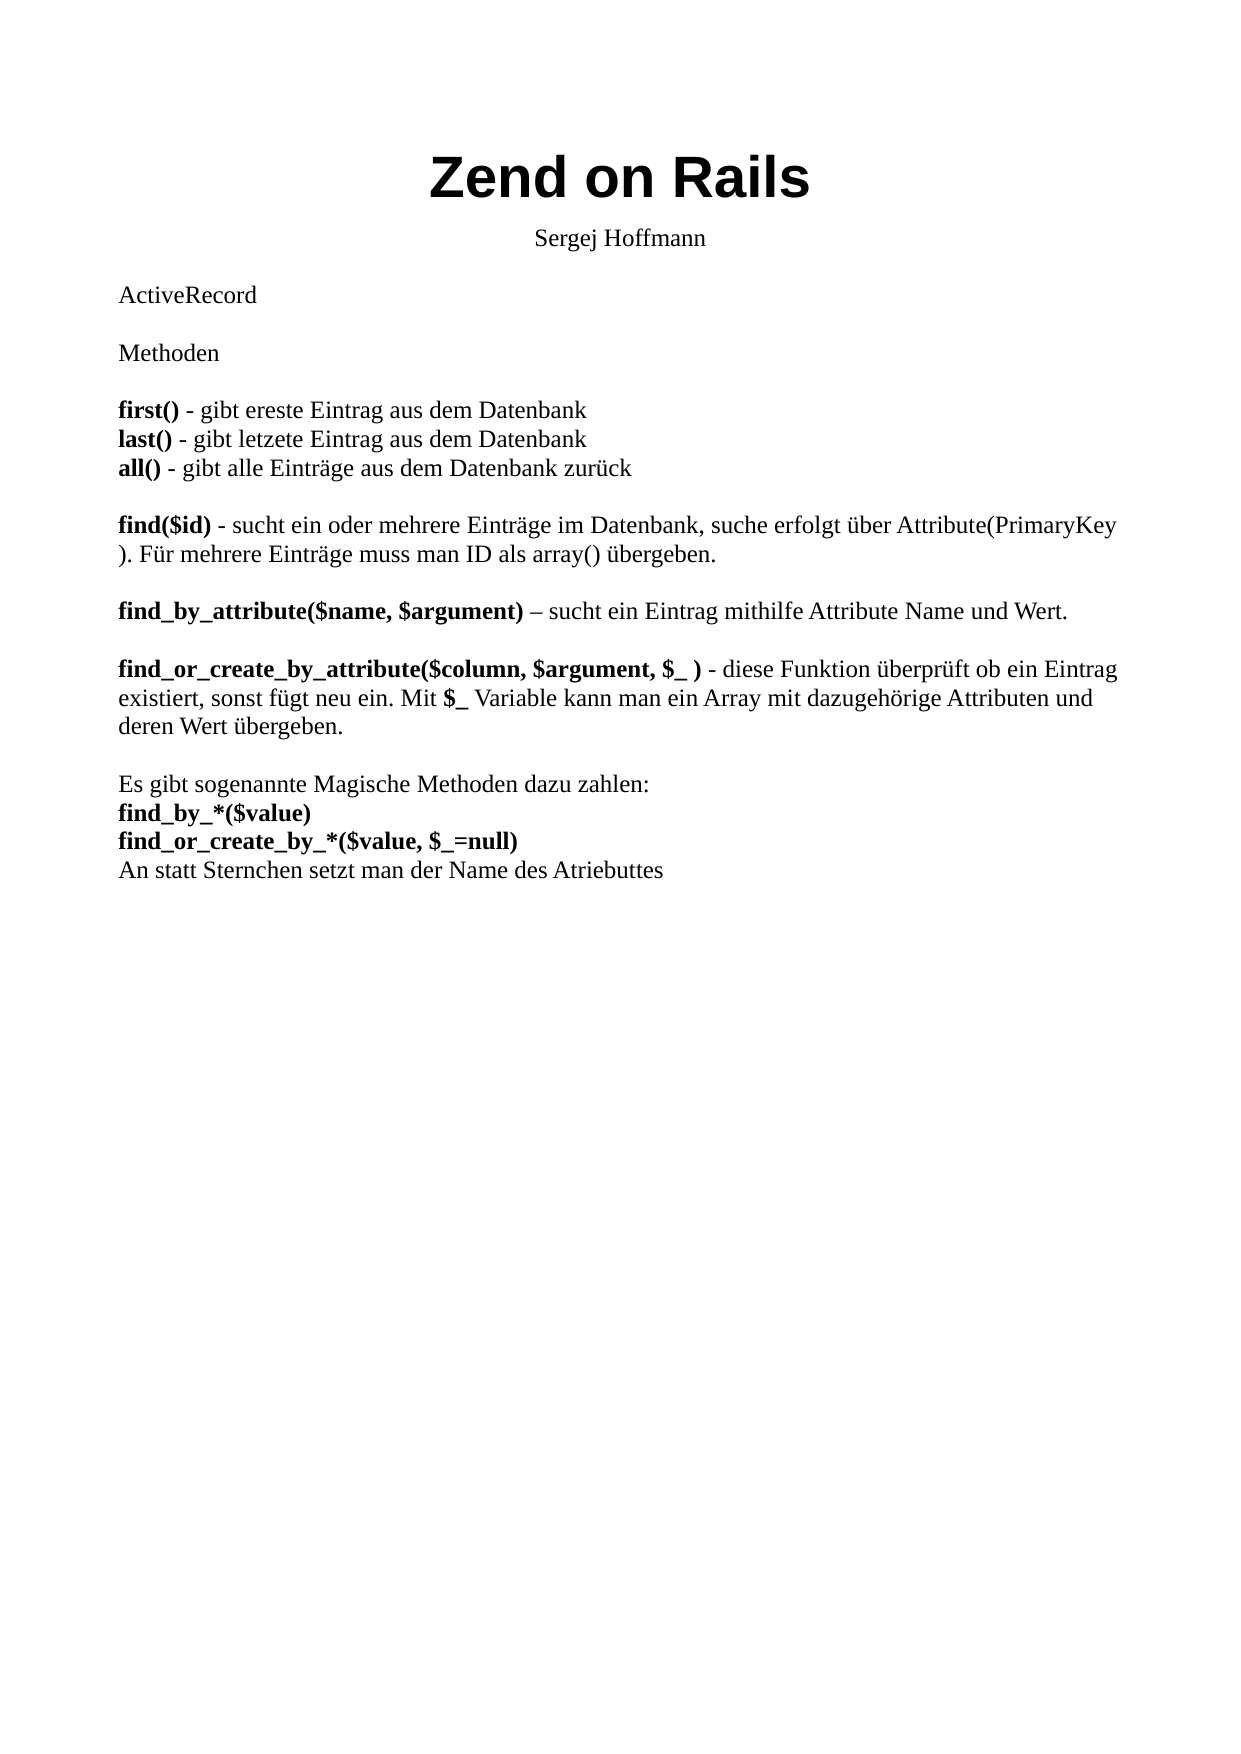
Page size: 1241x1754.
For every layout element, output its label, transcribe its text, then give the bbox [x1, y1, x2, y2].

text find_by_attribute($name, $argument) – sucht ein Eintrag mithilfe Attribute Name und Wert. [118, 596, 1122, 625]
text all() - gibt alle Einträge aus dem Datenbank zurück [118, 453, 1122, 481]
text find($id) - sucht ein oder mehrere Einträge im Datenbank, suche erfolgt über Attribute(PrimaryKey ). Für mehrere Einträge muss man ID als array() übergeben. [118, 510, 1122, 568]
text Sergej Hoffmann [118, 223, 1122, 251]
text An statt Sternchen setzt man der Name des Atriebuttes [118, 855, 1122, 884]
title Zend on Rails [118, 143, 1122, 210]
text find_or_create_by_*($value, $_=null) [118, 826, 1122, 855]
text first() - gibt ereste Eintrag aus dem Datenbank [118, 395, 1122, 424]
text last() - gibt letzete Eintrag aus dem Datenbank [118, 424, 1122, 453]
text Methoden [118, 338, 1122, 366]
text Es gibt sogenannte Magische Methoden dazu zahlen: [118, 769, 1122, 798]
text find_by_*($value) [118, 798, 1122, 826]
text find_or_create_by_attribute($column, $argument, $_ ) - diese Funktion überprüft ob ein Eintrag existiert, sonst fügt neu ein. Mit $_ Variable kann man ein Array mit dazugehörige Attributen und deren Wert übergeben. [118, 654, 1122, 740]
text ActiveRecord [118, 280, 1122, 309]
